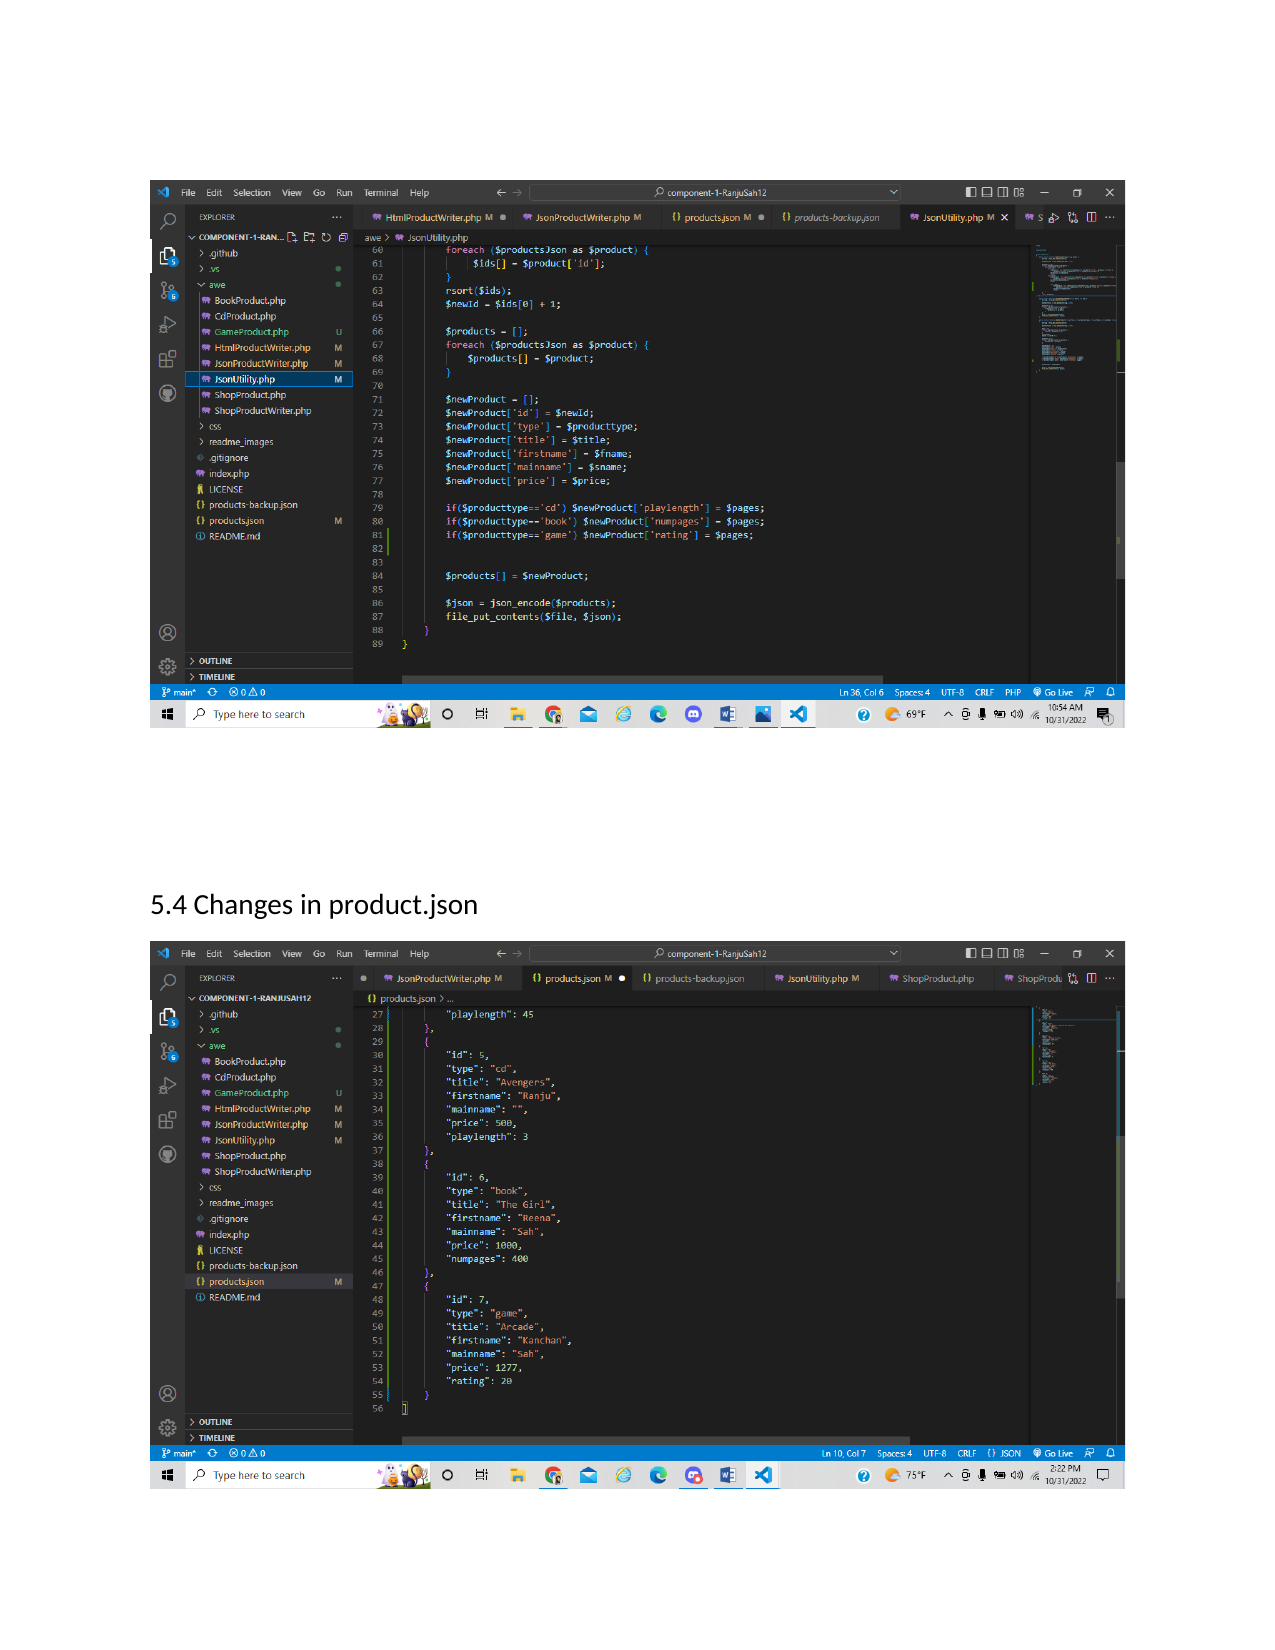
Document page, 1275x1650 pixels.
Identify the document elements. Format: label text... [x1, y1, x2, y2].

text 5.4 Changes in product.json [150, 886, 1125, 922]
